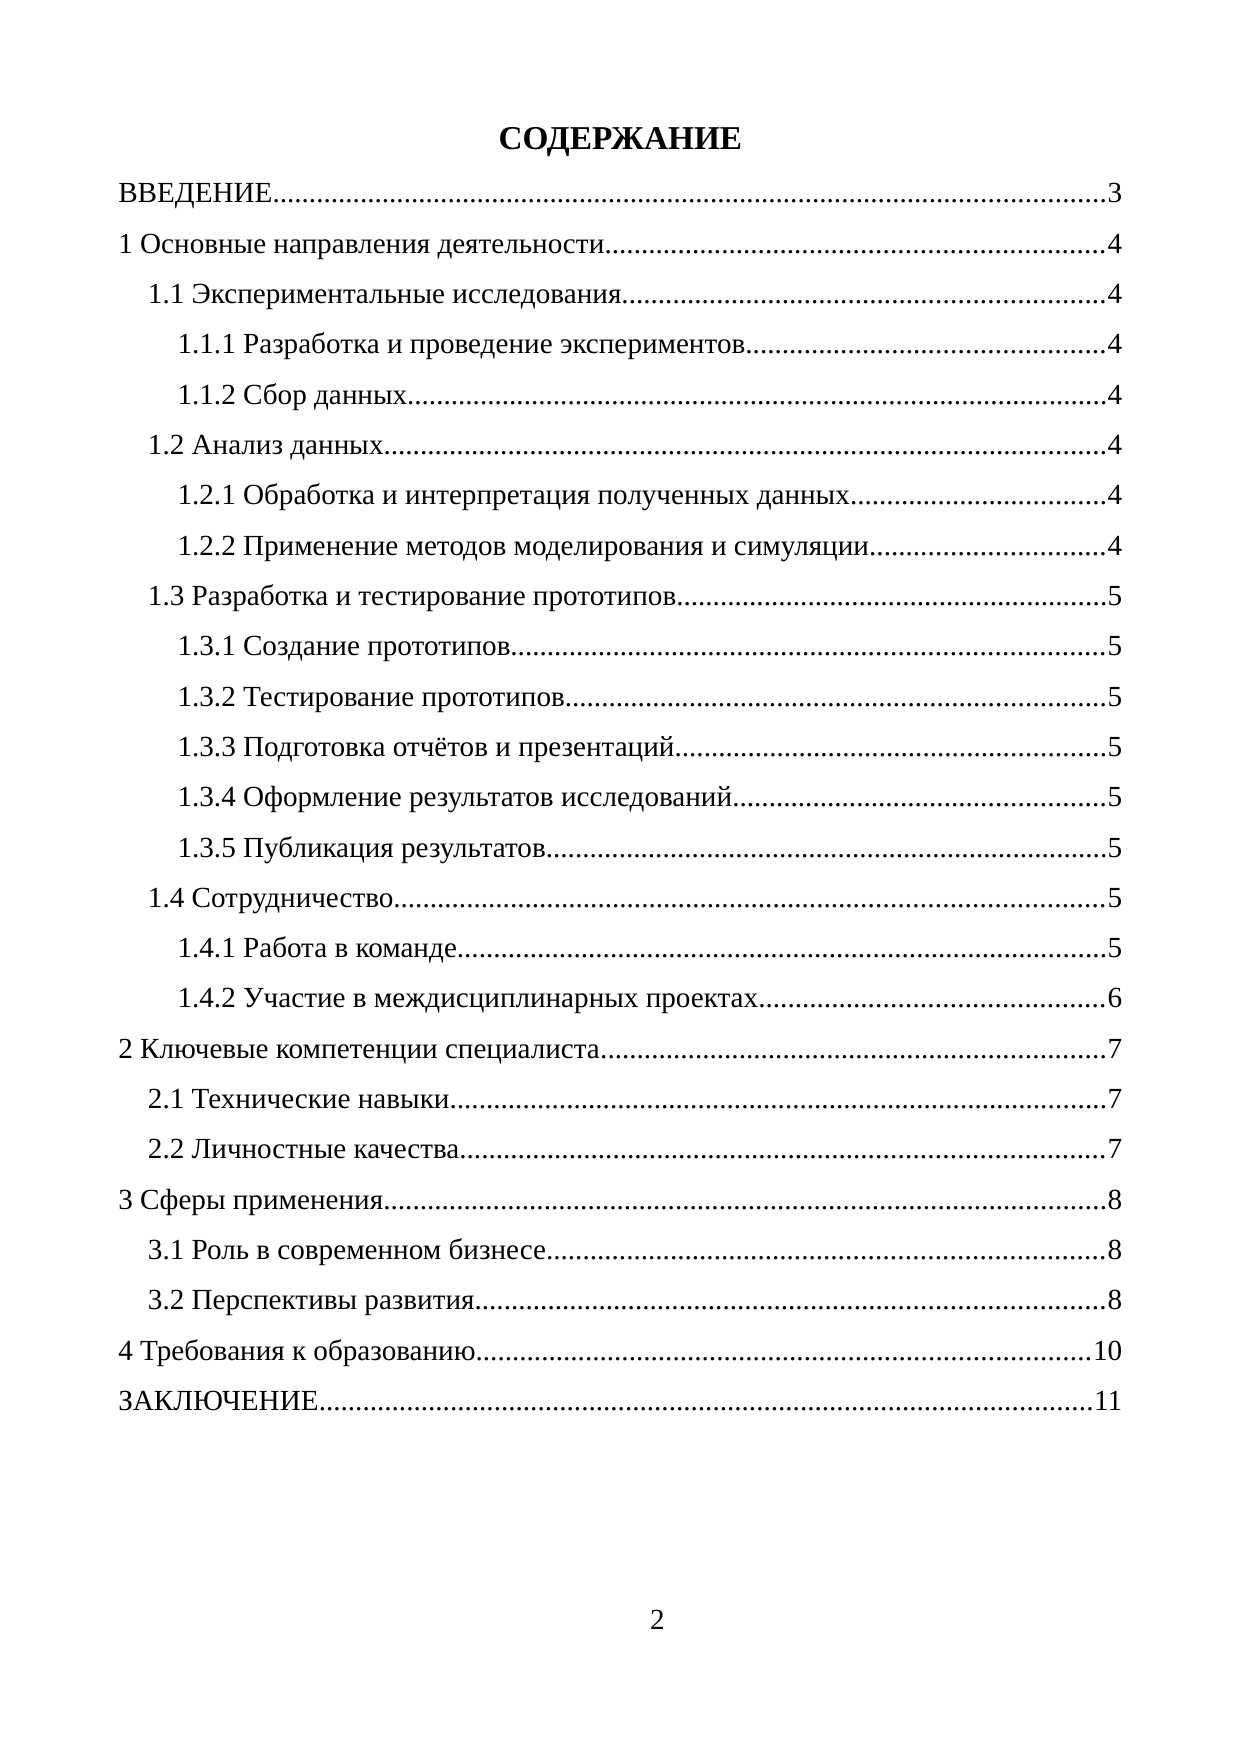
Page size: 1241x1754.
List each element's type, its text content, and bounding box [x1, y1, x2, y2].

text 1.3.3 Подготовка отчётов и презентаций 5 [177, 729, 1122, 763]
text 1.4.1 Работа в команде 5 [177, 930, 1122, 964]
text 4 Требования к образованию 10 [118, 1333, 1122, 1366]
text 1.4 Сотрудничество 5 [148, 880, 1122, 913]
text 1.2.1 Обработка и интерпретация полученных данных 4 [177, 477, 1122, 511]
text 2 Ключевые компетенции специалиста 7 [118, 1031, 1122, 1064]
subtitle Содержание [118, 118, 1122, 156]
text 1.2 Анализ данных 4 [148, 427, 1122, 461]
text ВВЕДЕНИЕ 3 [118, 176, 1122, 209]
text 1.2.2 Применение методов моделирования и симуляции 4 [177, 528, 1122, 561]
text 1.1.1 Разработка и проведение экспериментов 4 [177, 327, 1122, 360]
text 1.4.2 Участие в междисциплинарных проектах 6 [177, 981, 1122, 1014]
text 3.1 Роль в современном бизнесе 8 [148, 1232, 1122, 1266]
text 1.1 Экспериментальные исследования 4 [148, 276, 1122, 310]
text 1.1.2 Сбор данных 4 [177, 377, 1122, 410]
text 1.3.5 Публикация результатов 5 [177, 830, 1122, 863]
text 1.3 Разработка и тестирование прототипов 5 [148, 578, 1122, 612]
text ЗАКЛЮЧЕНИЕ 11 [118, 1383, 1122, 1417]
text 1.3.1 Создание прототипов 5 [177, 628, 1122, 662]
text 3.2 Перспективы развития 8 [148, 1282, 1122, 1316]
text 1 Основные направления деятельности 4 [118, 226, 1122, 259]
text 3 Сферы применения 8 [118, 1182, 1122, 1215]
text 1.3.2 Тестирование прототипов 5 [177, 679, 1122, 712]
text 2.2 Личностные качества 7 [148, 1132, 1122, 1165]
text 2.1 Технические навыки 7 [148, 1081, 1122, 1115]
text 1.3.4 Оформление результатов исследований 5 [177, 779, 1122, 813]
